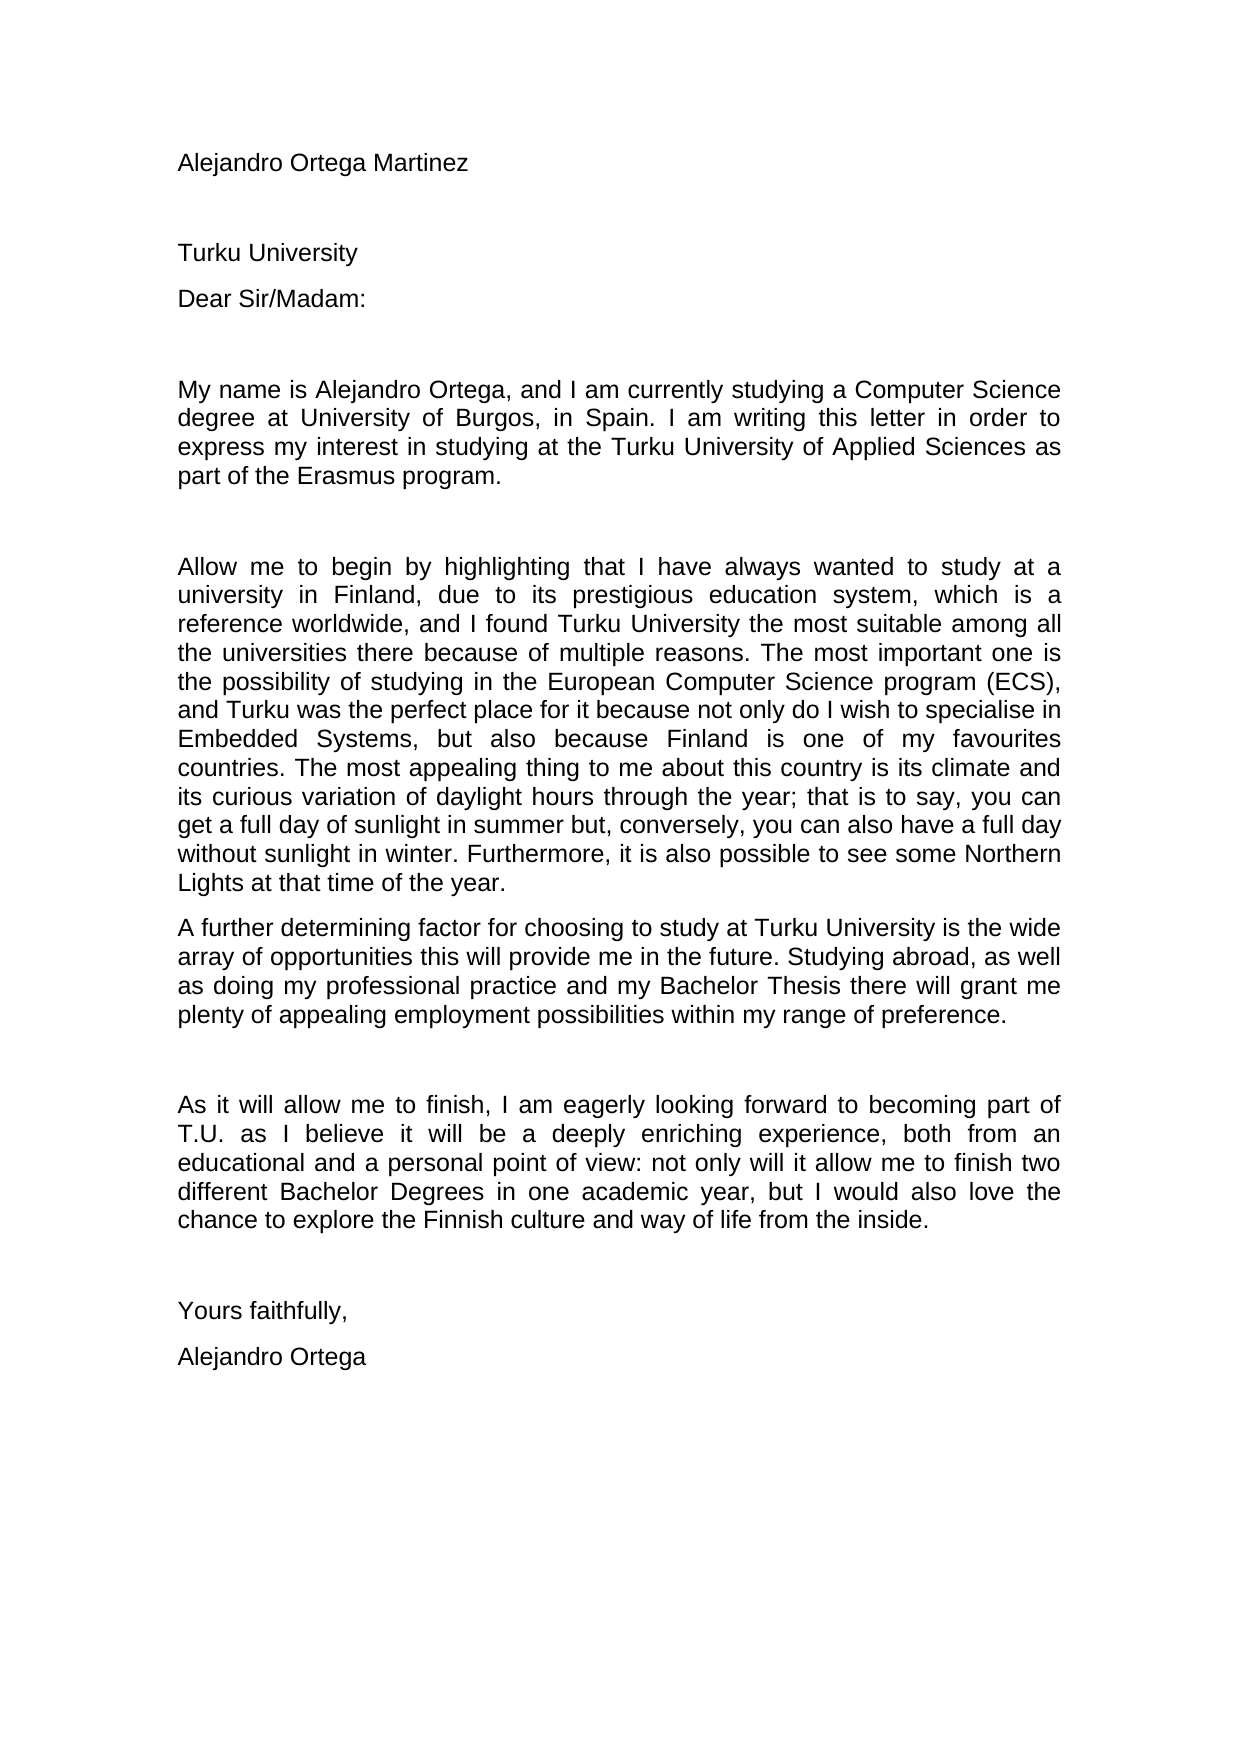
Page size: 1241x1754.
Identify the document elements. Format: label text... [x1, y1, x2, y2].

text Turku University [177, 238, 1063, 267]
text As it will allow me to finish, I am eagerly looking forward to becoming part of T.U. as I believe it will be a deeply enriching experience, both from an educational and a personal point of view: not only will it allow me to finish two different Bachelor Degrees in one academic year, but I would also love the chance to explore the Finnish culture and way of life from the inside. [177, 1091, 1063, 1234]
text Dear Sir/Madam: [177, 284, 1063, 313]
text Allow me to begin by highlighting that I have always wanted to study at a university in Finland, due to its prestigious education system, which is a reference worldwide, and I found Turku University the most suitable among all the universities there because of multiple reasons. The most important one is the possibility of studying in the European Computer Science program (ECS), and Turku was the perfect place for it because not only do I wish to specialise in Embedded Systems, but also because Finland is one of my favourites countries. The most appealing thing to me about this country is its climate and its curious variation of daylight hours through the year; that is to say, you can get a full day of sunlight in summer but, conversely, you can also have a full day without sunlight in winter. Furthermore, it is also possible to see some Northern Lights at that time of the year. [177, 552, 1063, 897]
text A further determining factor for choosing to study at Turku University is the wide array of opportunities this will provide me in the future. Studying abroad, as well as doing my professional practice and my Bachelor Thesis there will grant me plenty of appealing employment possibilities within my range of preference. [177, 913, 1063, 1028]
text Yours faithfully, [177, 1296, 1063, 1325]
text Alejandro Ortega [177, 1342, 1063, 1371]
text My name is Alejandro Ortega, and I am currently studying a Computer Science degree at University of Burgos, in Spain. I am writing this letter in order to express my interest in studying at the Turku University of Applied Sciences as part of the Erasmus program. [177, 375, 1063, 490]
text Alejandro Ortega Martinez [177, 148, 1063, 176]
